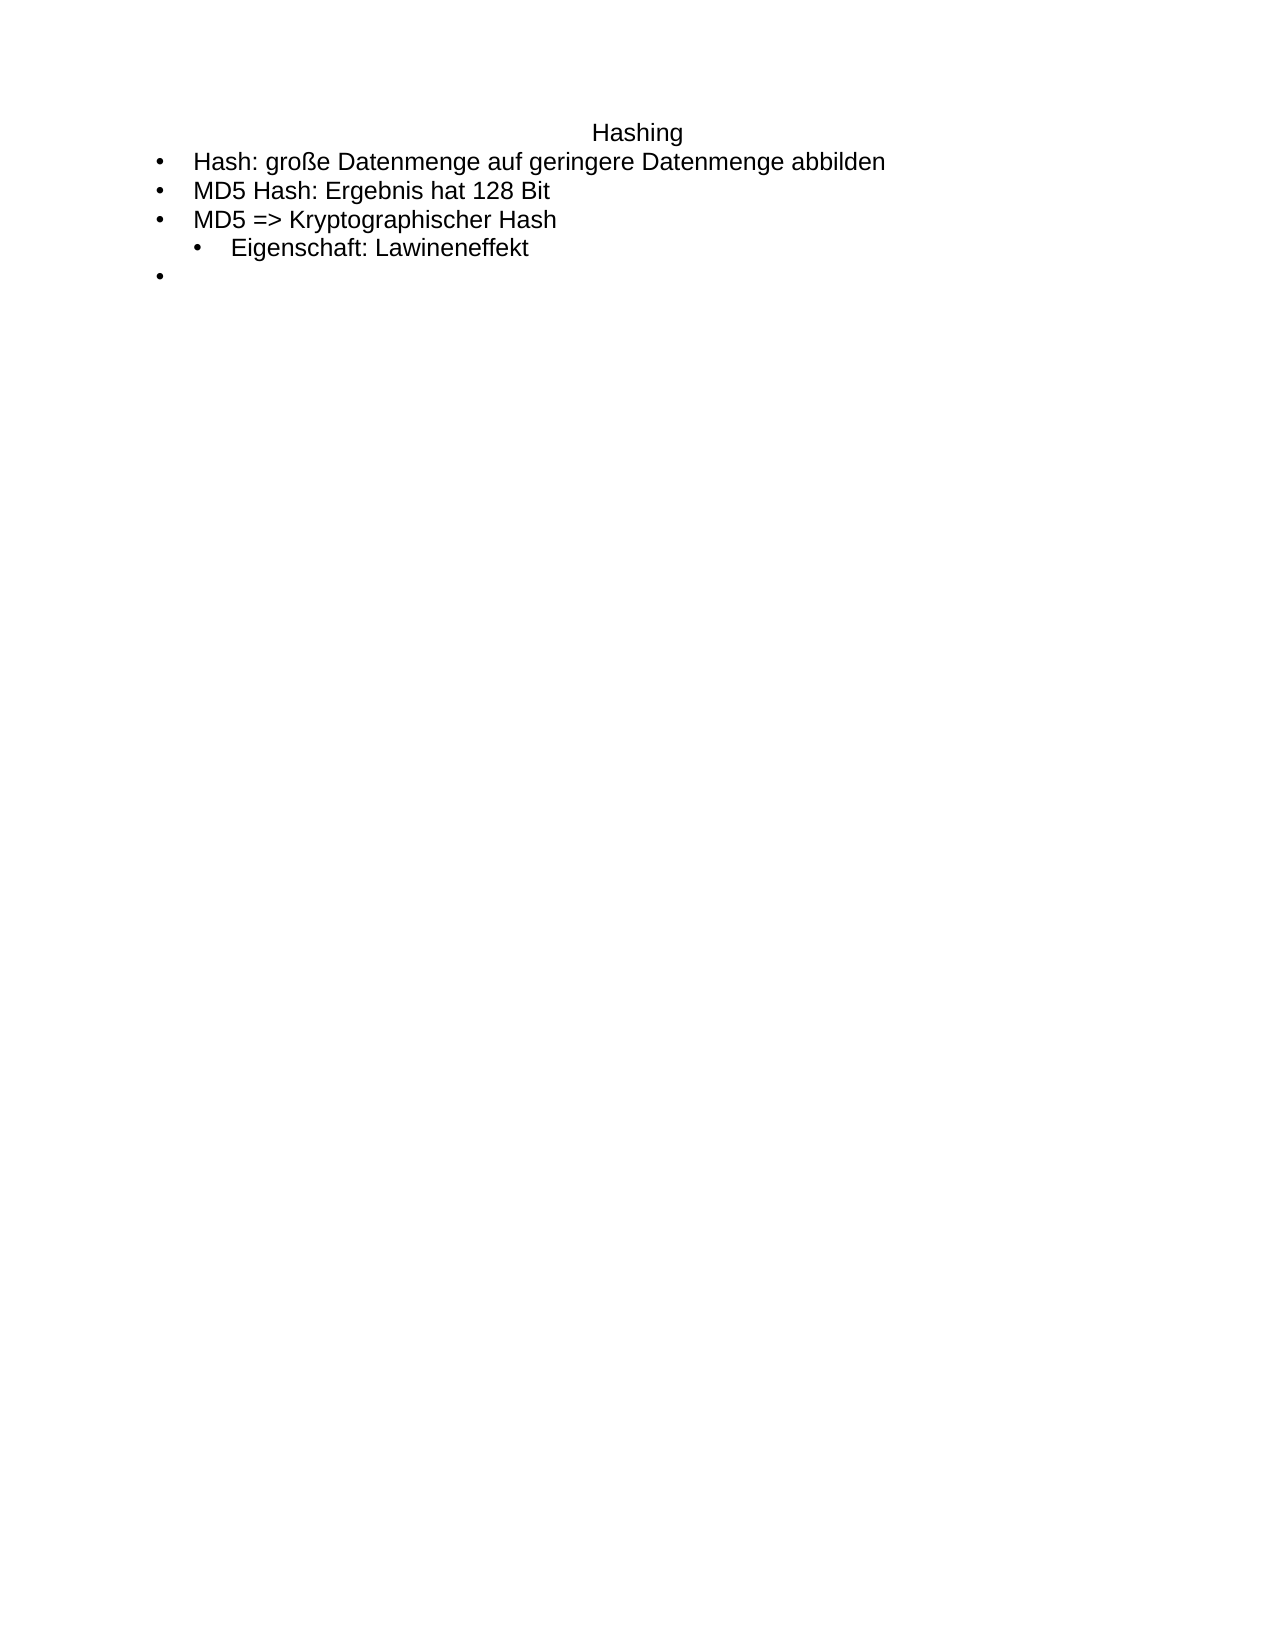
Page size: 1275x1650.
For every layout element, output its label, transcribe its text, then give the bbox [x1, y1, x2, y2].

list Hash: große Datenmenge auf geringere Datenmenge abbilden [156, 147, 1157, 176]
list MD5 => Kryptographischer Hash [156, 204, 1157, 233]
list Eigenschaft: Lawineneffekt [193, 233, 1157, 262]
list MD5 Hash: Ergebnis hat 128 Bit [156, 176, 1157, 204]
text Hashing [118, 118, 1157, 147]
